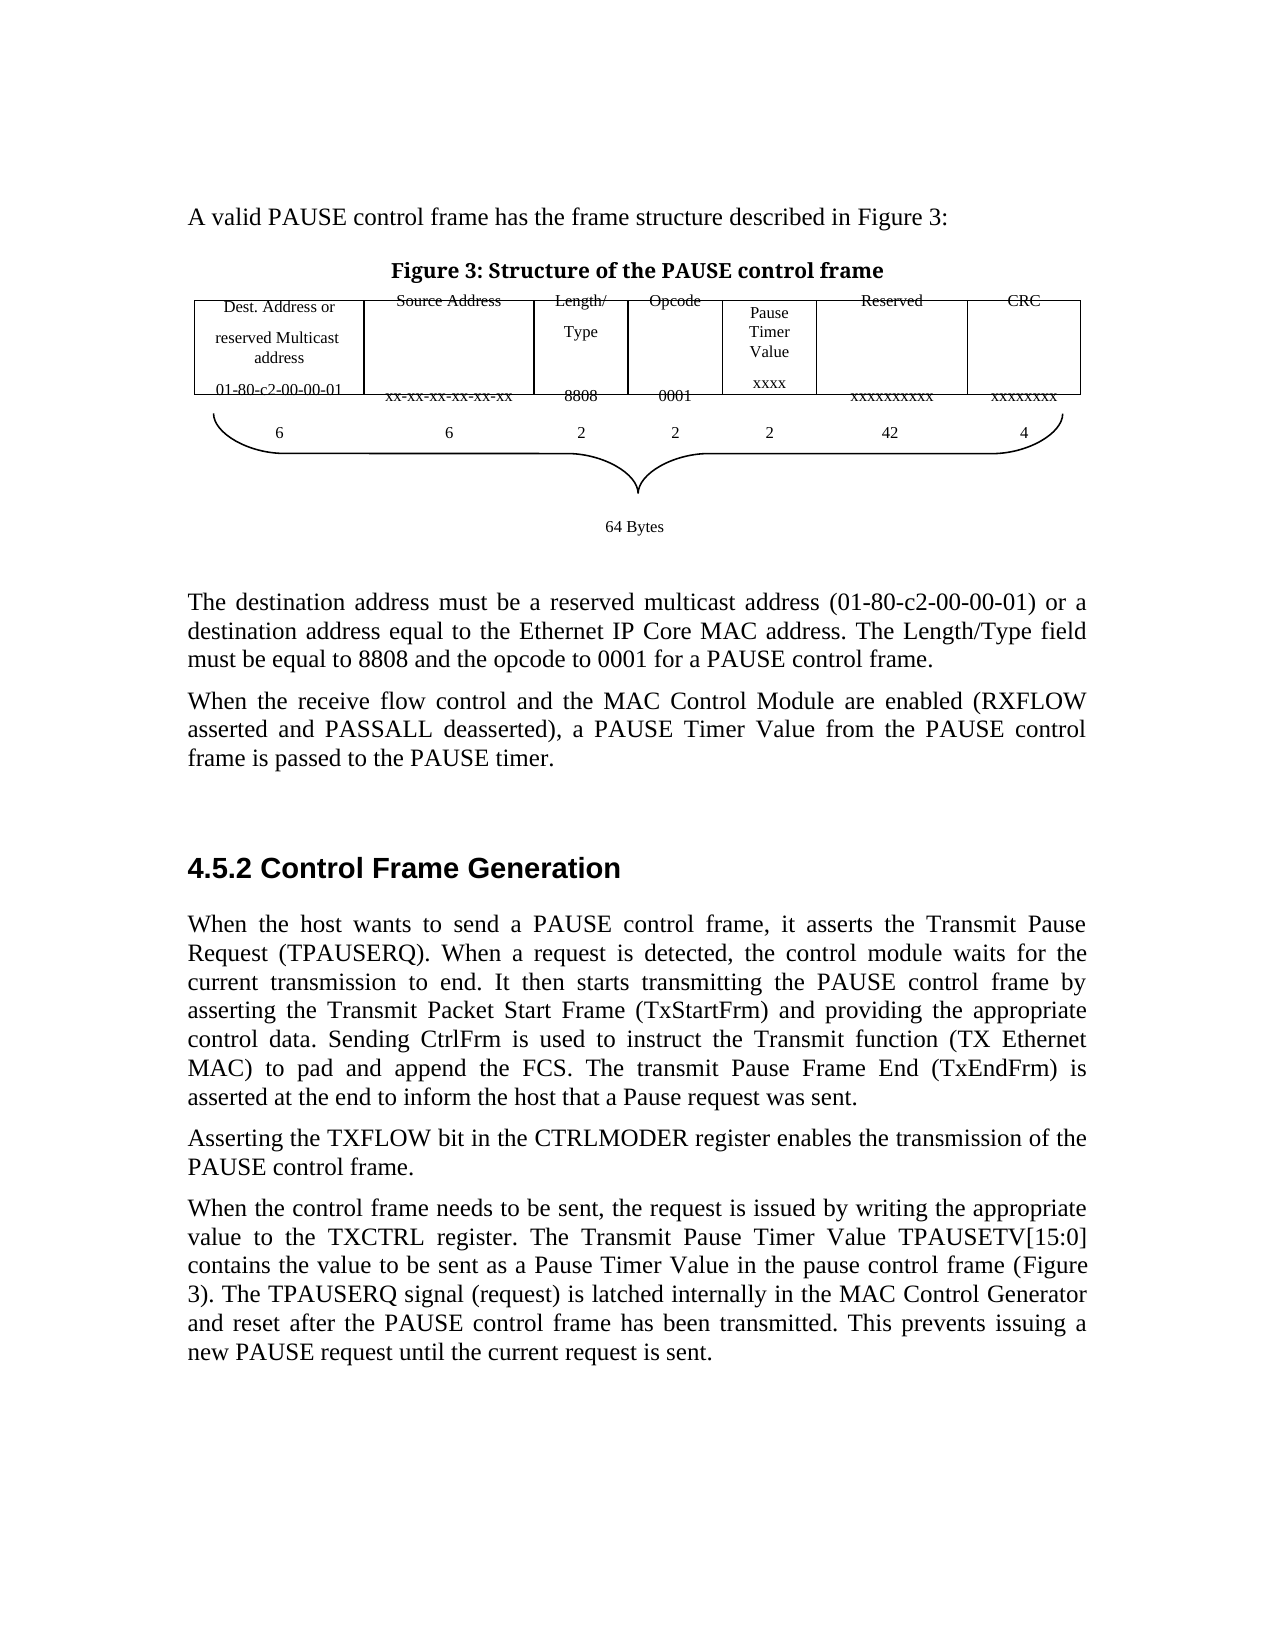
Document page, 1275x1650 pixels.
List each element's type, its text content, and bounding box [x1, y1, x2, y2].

text A valid PAUSE control frame has the frame structure described in Figure 3: [187, 202, 1088, 231]
subtitle 4.5.2 Control Frame Generation [187, 851, 1088, 884]
text Asserting the TXFLOW bit in the CTRLMODER register enables the transmission of the PAUSE control frame. [187, 1123, 1088, 1181]
text Figure 3: Structure of the PAUSE control frame [187, 256, 1088, 284]
text When the receive flow control and the MAC Control Module are enabled (RXFLOW asserted and PASSALL deasserted), a PAUSE Timer Value from the PAUSE control frame is passed to the PAUSE timer. [187, 686, 1088, 772]
text The destination address must be a reserved multicast address (01-80-c2-00-00-01) or a destination address equal to the Ethernet IP Core MAC address. The Length/Type field must be equal to 8808 and the opcode to 0001 for a PAUSE control frame. [187, 587, 1088, 673]
text When the host wants to send a PAUSE control frame, it asserts the Transmit Pause Request (TPAUSERQ). When a request is detected, the control module waits for the current transmission to end. It then starts transmitting the PAUSE control frame by asserting the Transmit Packet Start Frame (TxStartFrm) and providing the appropriate control data. Sending CtrlFrm is used to instruct the Transmit function (TX Ethernet MAC) to pad and append the FCS. The transmit Pause Frame End (TxEndFrm) is asserted at the end to inform the host that a Pause request was sent. [187, 909, 1088, 1111]
text When the control frame needs to be sent, the request is issued by writing the appropriate value to the TXCTRL register. The Transmit Pause Timer Value TPAUSETV[15:0] contains the value to be sent as a Pause Timer Value in the pause control frame (Figure 3). The TPAUSERQ signal (request) is latched internally in the MAC Control Generator and reset after the PAUSE control frame has been transmitted. This prevents issuing a new PAUSE request until the current request is sent. [187, 1193, 1088, 1366]
